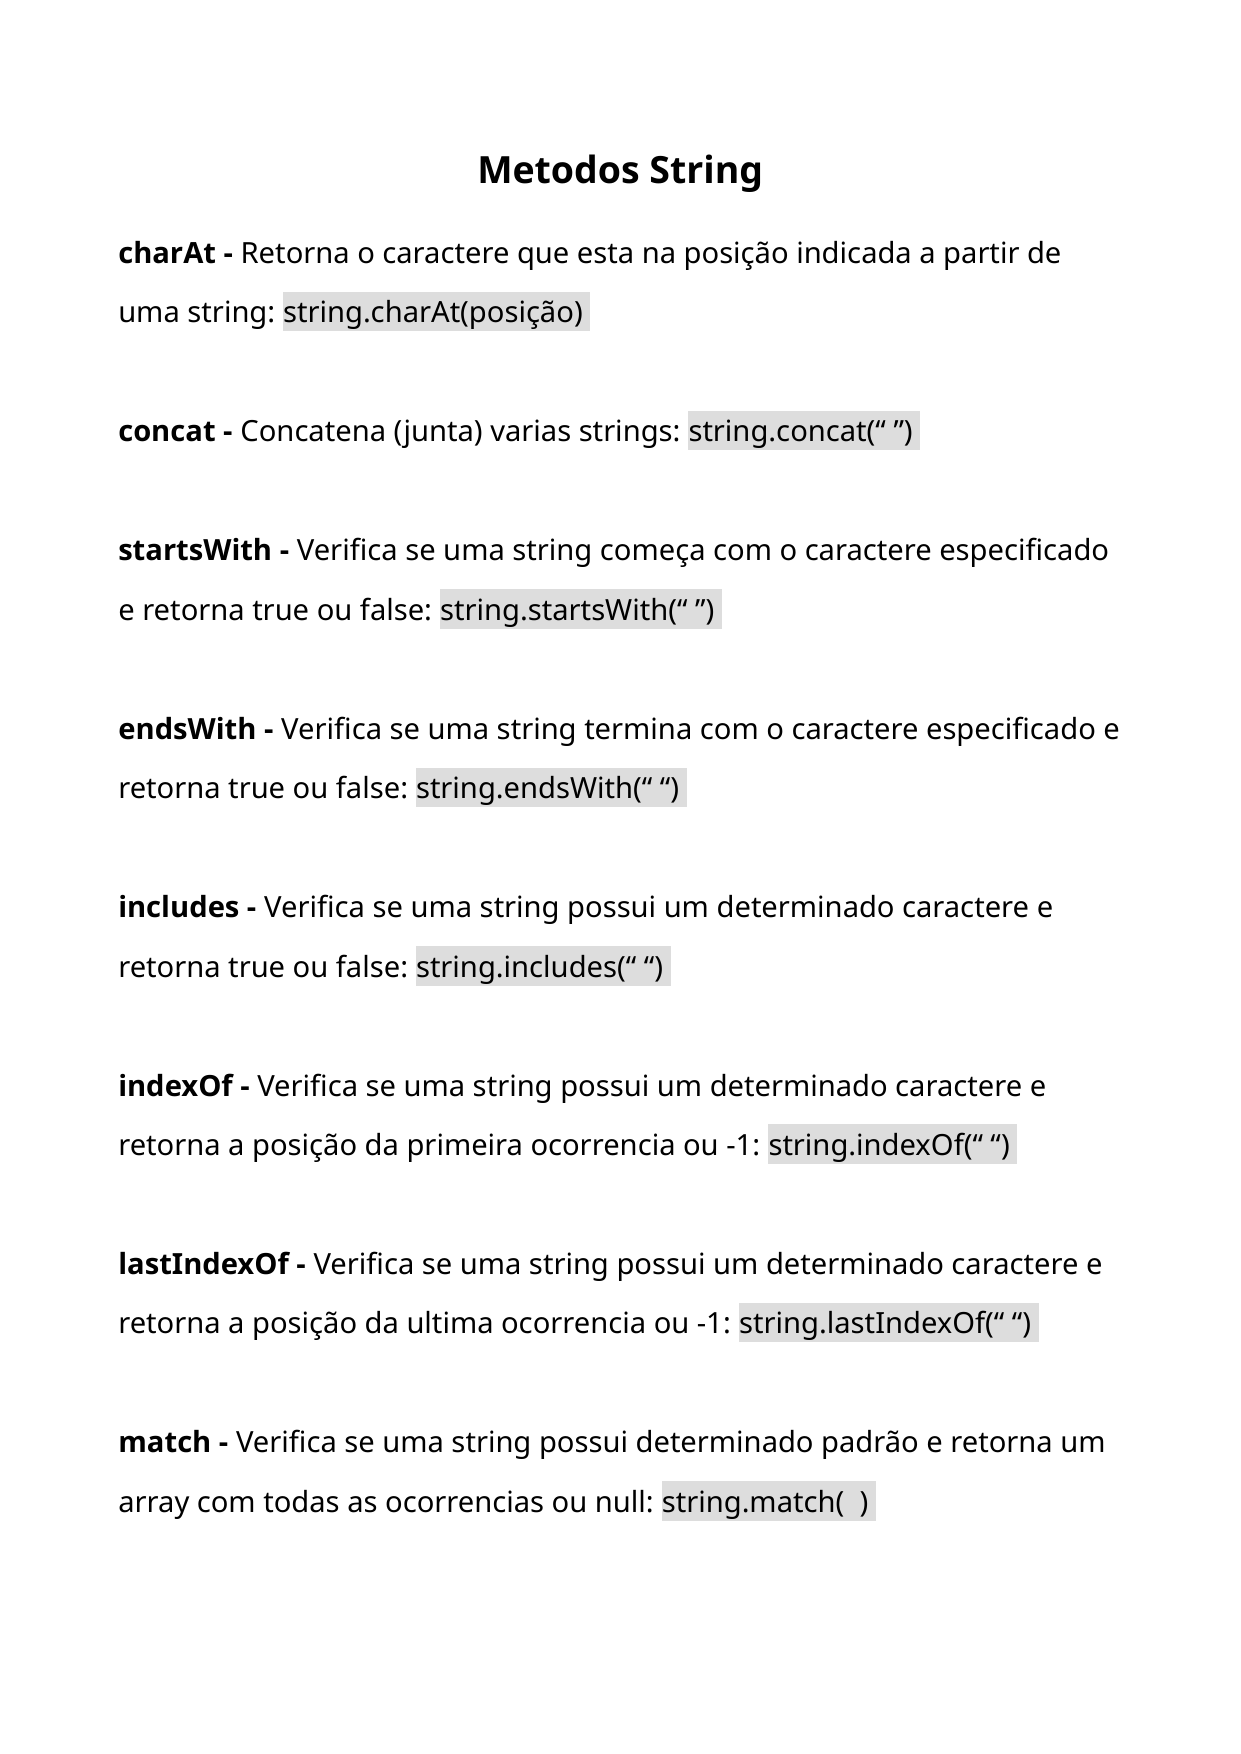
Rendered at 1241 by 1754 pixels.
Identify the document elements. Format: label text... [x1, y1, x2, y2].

text startsWith - Verifica se uma string começa com o caractere especificado e retorna true ou false: string.startsWith(“ ”) [118, 529, 1122, 629]
subtitle Metodos String [118, 143, 1122, 194]
text concat - Concatena (junta) varias strings: string.concat(“ ”) [118, 411, 1122, 450]
text lastIndexOf - Verifica se uma string possui um determinado caractere e retorna a posição da ultima ocorrencia ou -1: string.lastIndexOf(“ “) [118, 1243, 1122, 1342]
text endsWith - Verifica se uma string termina com o caractere especificado e retorna true ou false: string.endsWith(“ “) [118, 708, 1122, 807]
text charAt - Retorna o caractere que esta na posição indicada a partir de uma string: string.charAt(posição) [118, 232, 1122, 331]
text includes - Verifica se uma string possui um determinado caractere e retorna true ou false: string.includes(“ “) [118, 886, 1122, 986]
text indexOf - Verifica se uma string possui um determinado caractere e retorna a posição da primeira ocorrencia ou -1: string.indexOf(“ “) [118, 1065, 1122, 1164]
text match - Verifica se uma string possui determinado padrão e retorna um array com todas as ocorrencias ou null: string.match( ) [118, 1422, 1122, 1521]
